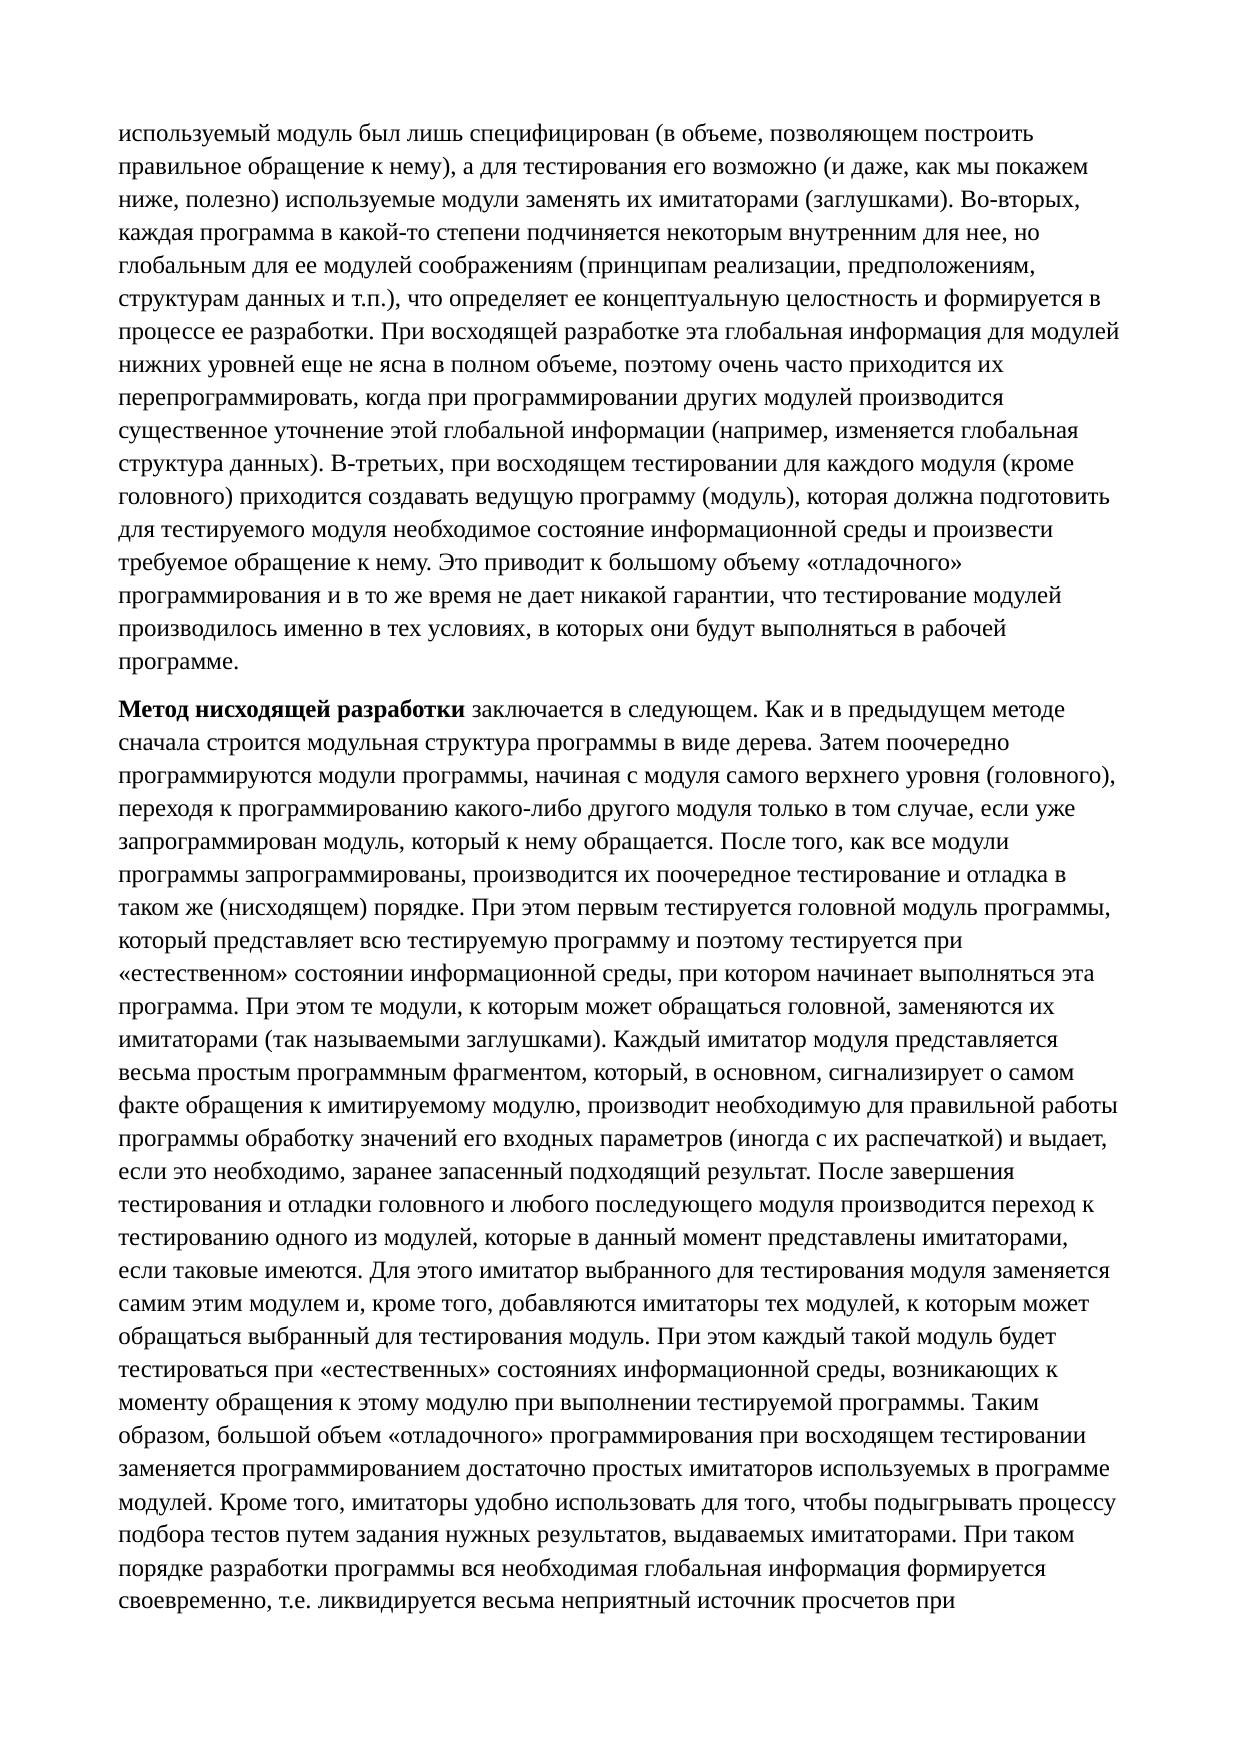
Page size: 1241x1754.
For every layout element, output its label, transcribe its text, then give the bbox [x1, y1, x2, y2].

text Метод нисходящей разработки заключается в следующем. Как и в предыдущем методе сначала строится модульная структура программы в виде дерева. Затем поочередно программируются модули программы, начиная с модуля самого верхнего уровня (головного), переходя к программированию какого-либо другого модуля только в том случае, если уже запрограммирован модуль, который к нему обращается. После того, как все модули программы запрограммированы, производится их поочередное тестирование и отладка в таком же (нисходящем) порядке. При этом первым тестируется головной модуль программы, который представляет всю тестируемую программу и поэтому тестируется при «естественном» состоянии информационной среды, при котором начинает выполняться эта программа. При этом те модули, к которым может обращаться головной, заменяются их имитаторами (так называемыми заглушками). Каждый имитатор модуля представляется весьма простым программным фрагментом, который, в основном, сигнализирует о самом факте обращения к имитируемому модулю, производит необходимую для правильной работы программы обработку значений его входных параметров (иногда с их распечаткой) и выдает, если это необходимо, заранее запасенный подходящий результат. После завершения тестирования и отладки головного и любого последующего модуля производится переход к тестированию одного из модулей, которые в данный момент представлены имитаторами, если таковые имеются. Для этого имитатор выбранного для тестирования модуля заменяется самим этим модулем и, кроме того, добавляются имитаторы тех модулей, к которым может обращаться выбранный для тестирования модуль. При этом каждый такой модуль будет тестироваться при «естественных» состояниях информационной среды, возникающих к моменту обращения к этому модулю при выполнении тестируемой программы. Таким образом, большой объем «отладочного» программирования при восходящем тестировании заменяется программированием достаточно простых имитаторов используемых в программе модулей. Кроме того, имитаторы удобно использовать для того, чтобы подыгрывать процессу подбора тестов путем задания нужных результатов, выдаваемых имитаторами. При таком порядке разработки программы вся необходимая глобальная информация формируется своевременно, т.е. ликвидируется весьма неприятный источник просчетов при [118, 694, 1122, 1614]
text используемый модуль был лишь специфицирован (в объеме, позволяющем построить правильное обращение к нему), а для тестирования его возможно (и даже, как мы покажем ниже, полезно) используемые модули заменять их имитаторами (заглушками). Во-вторых, каждая программа в какой-то степени подчиняется некоторым внутренним для нее, но глобальным для ее модулей соображениям (принципам реализации, предположениям, структурам данных и т.п.), что определяет ее концептуальную целостность и формируется в процессе ее разработки. При восходящей разработке эта глобальная информация для модулей нижних уровней еще не ясна в полном объеме, поэтому очень часто приходится их перепрограммировать, когда при программировании других модулей производится существенное уточнение этой глобальной информации (например, изменяется глобальная структура данных). В-третьих, при восходящем тестировании для каждого модуля (кроме головного) приходится создавать ведущую программу (модуль), которая должна подготовить для тестируемого модуля необходимое состояние информационной среды и произвести требуемое обращение к нему. Это приводит к большому объему «отладочного» программирования и в то же время не дает никакой гарантии, что тестирование модулей производилось именно в тех условиях, в которых они будут выполняться в рабочей программе. [118, 118, 1122, 675]
